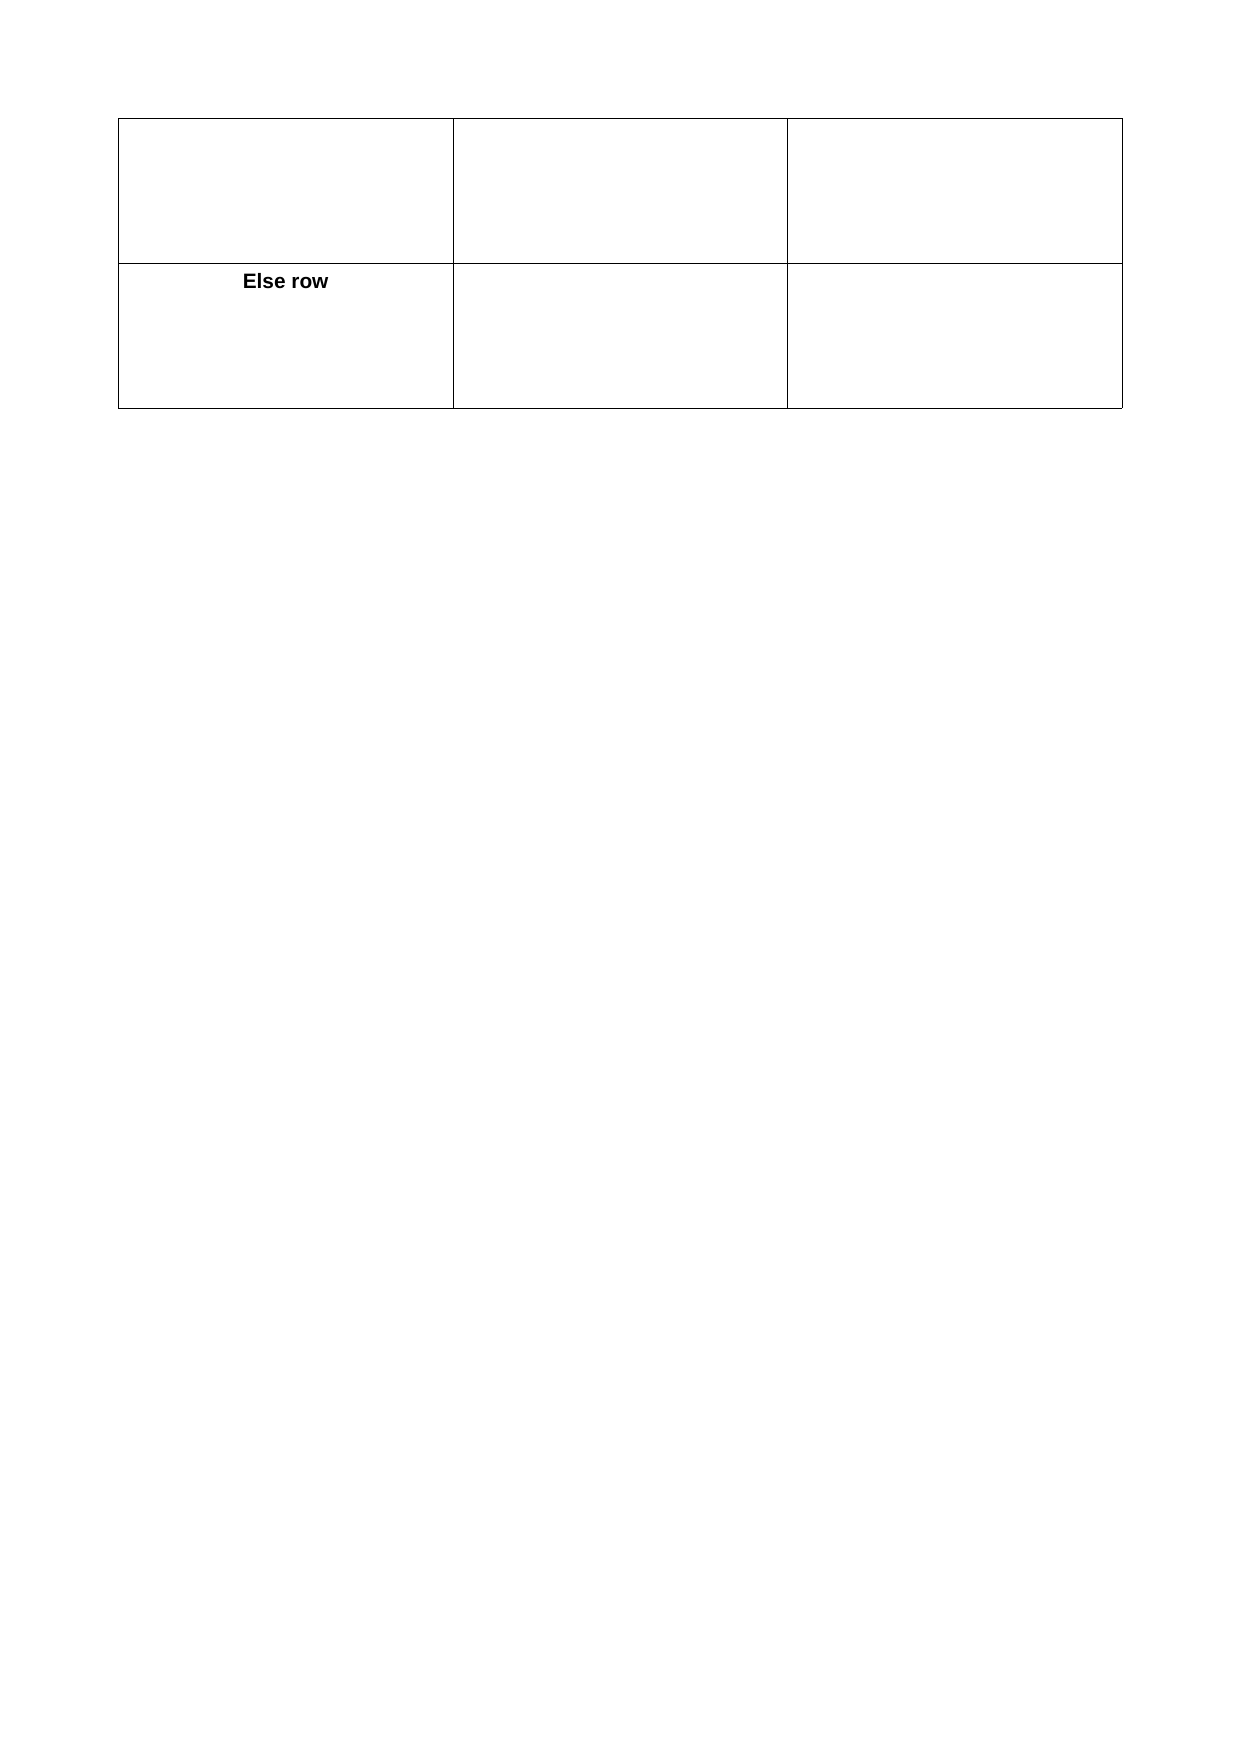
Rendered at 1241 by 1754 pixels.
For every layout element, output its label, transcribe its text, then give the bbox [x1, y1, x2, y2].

table_cell [788, 264, 1122, 408]
table_header [454, 119, 787, 263]
table_header [788, 119, 1122, 263]
table_cell [454, 264, 787, 408]
table_header [119, 119, 453, 263]
table_cell Else row [119, 264, 453, 408]
